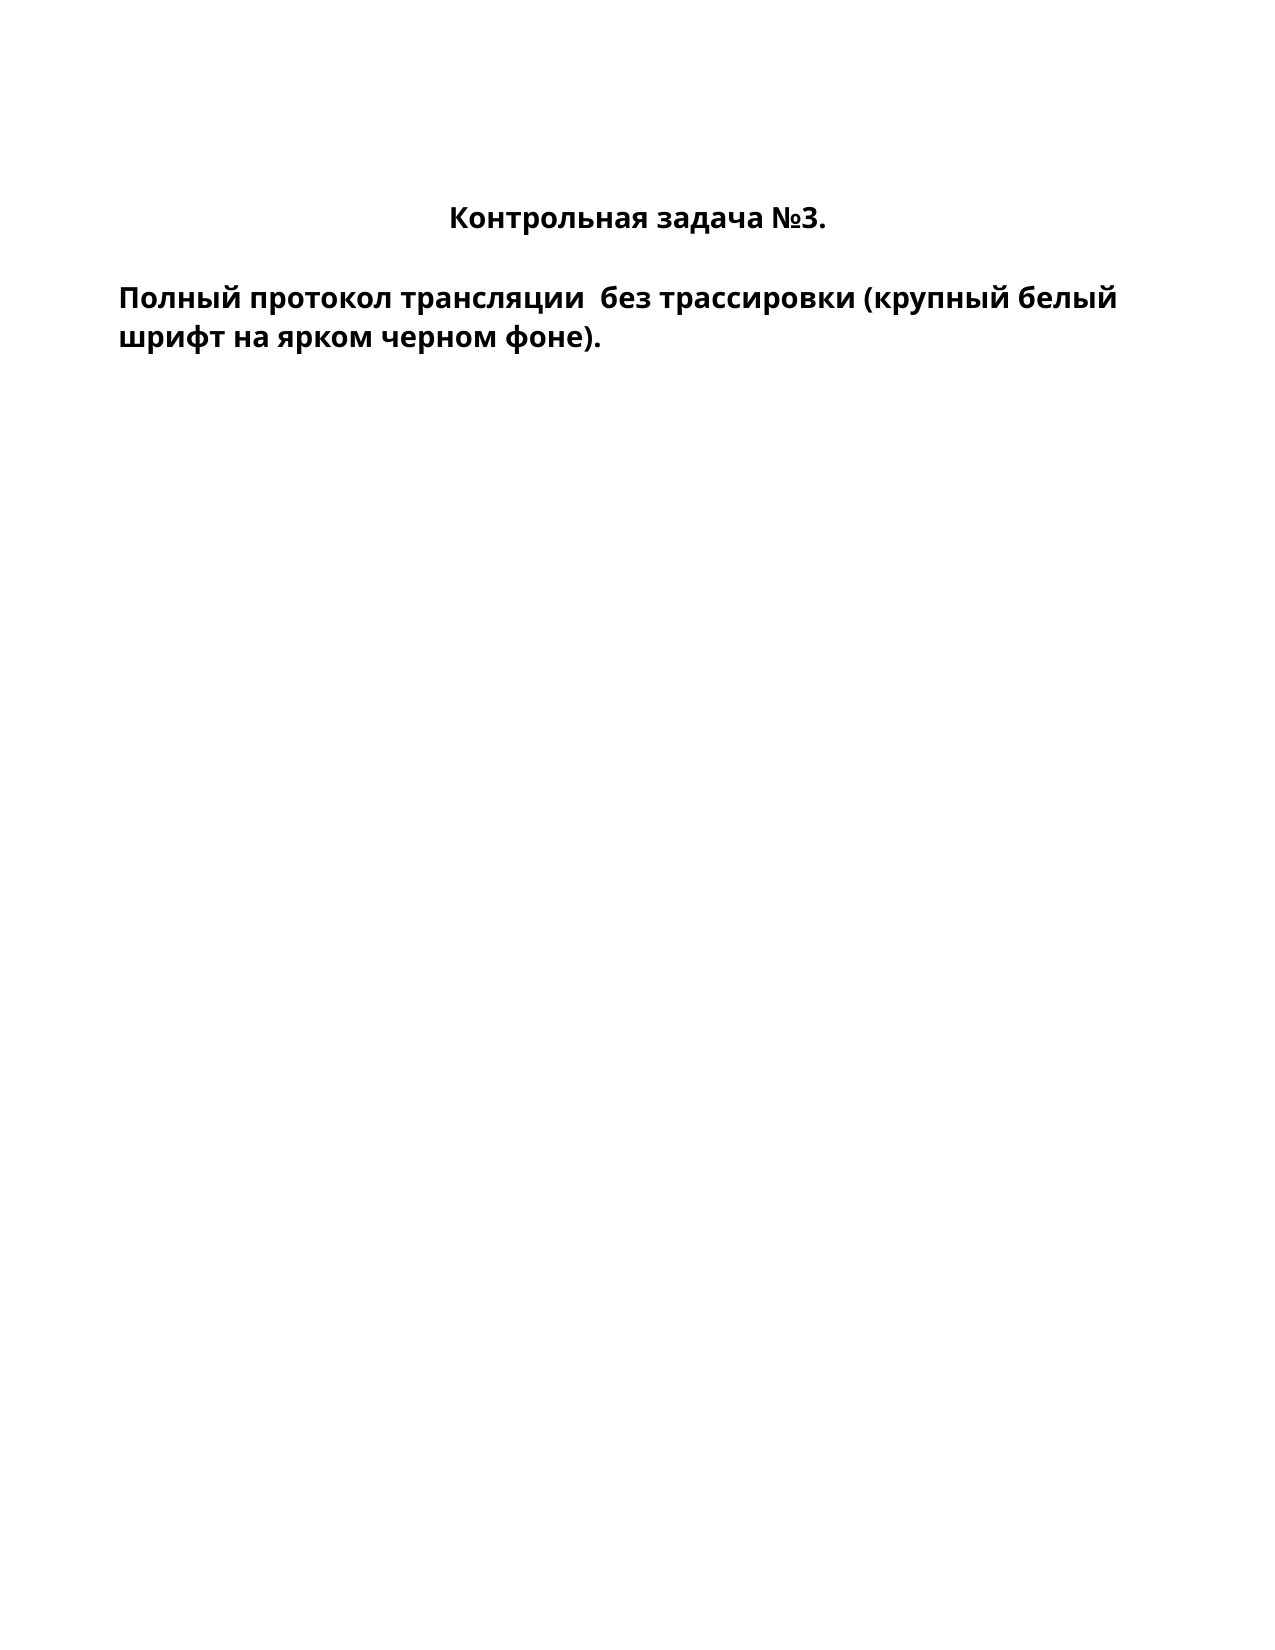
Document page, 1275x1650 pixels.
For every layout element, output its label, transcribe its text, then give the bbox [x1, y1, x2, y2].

text Полный протокол трансляции без трассировки (крупный белый шрифт на ярком черном фоне). [118, 277, 1157, 1532]
text Контрольная задача №3. [118, 197, 1157, 237]
